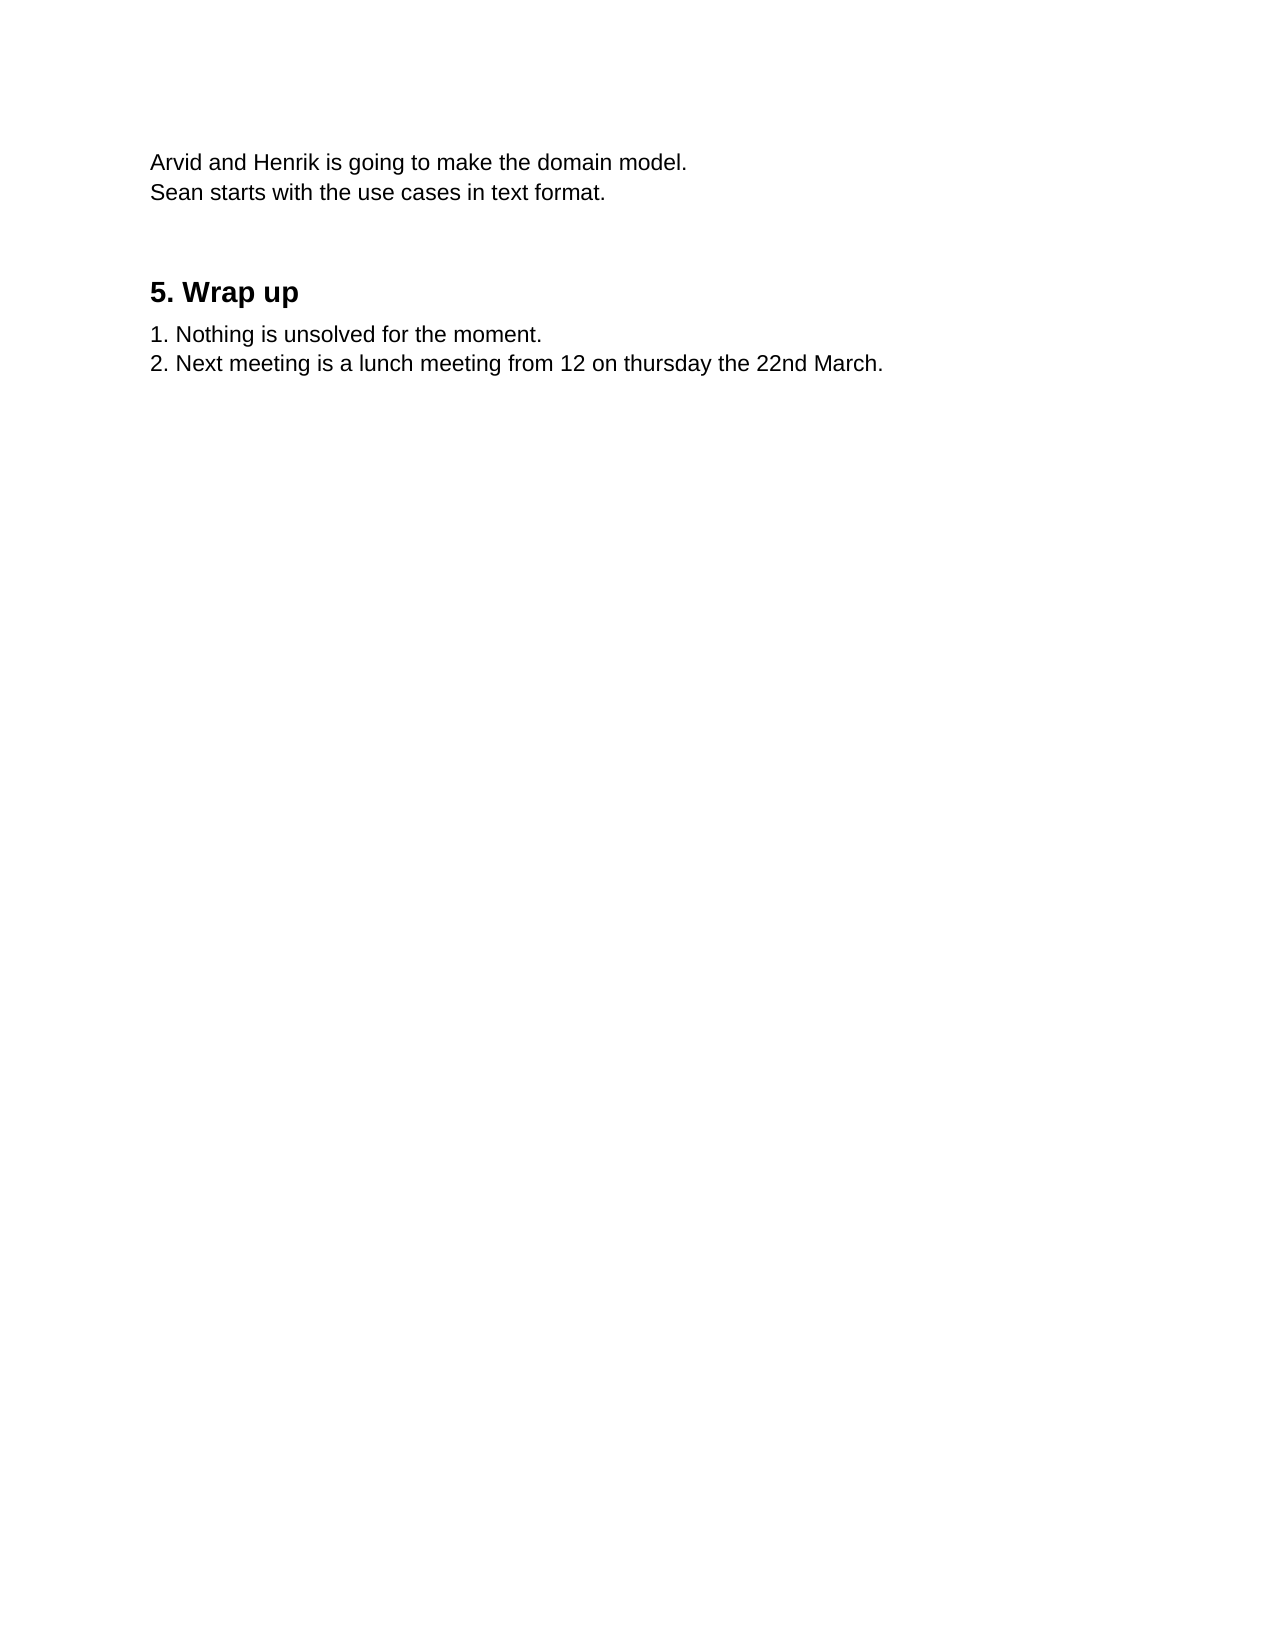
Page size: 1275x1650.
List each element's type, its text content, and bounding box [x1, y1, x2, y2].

subtitle 5. Wrap up [150, 276, 1125, 308]
text Sean starts with the use cases in text format. [150, 179, 1125, 205]
text Arvid and Henrik is going to make the domain model. [150, 150, 1125, 176]
text 1. Nothing is unsolved for the moment. [150, 321, 1125, 347]
text 2. Next meeting is a lunch meeting from 12 on thursday the 22nd March. [150, 351, 1125, 376]
